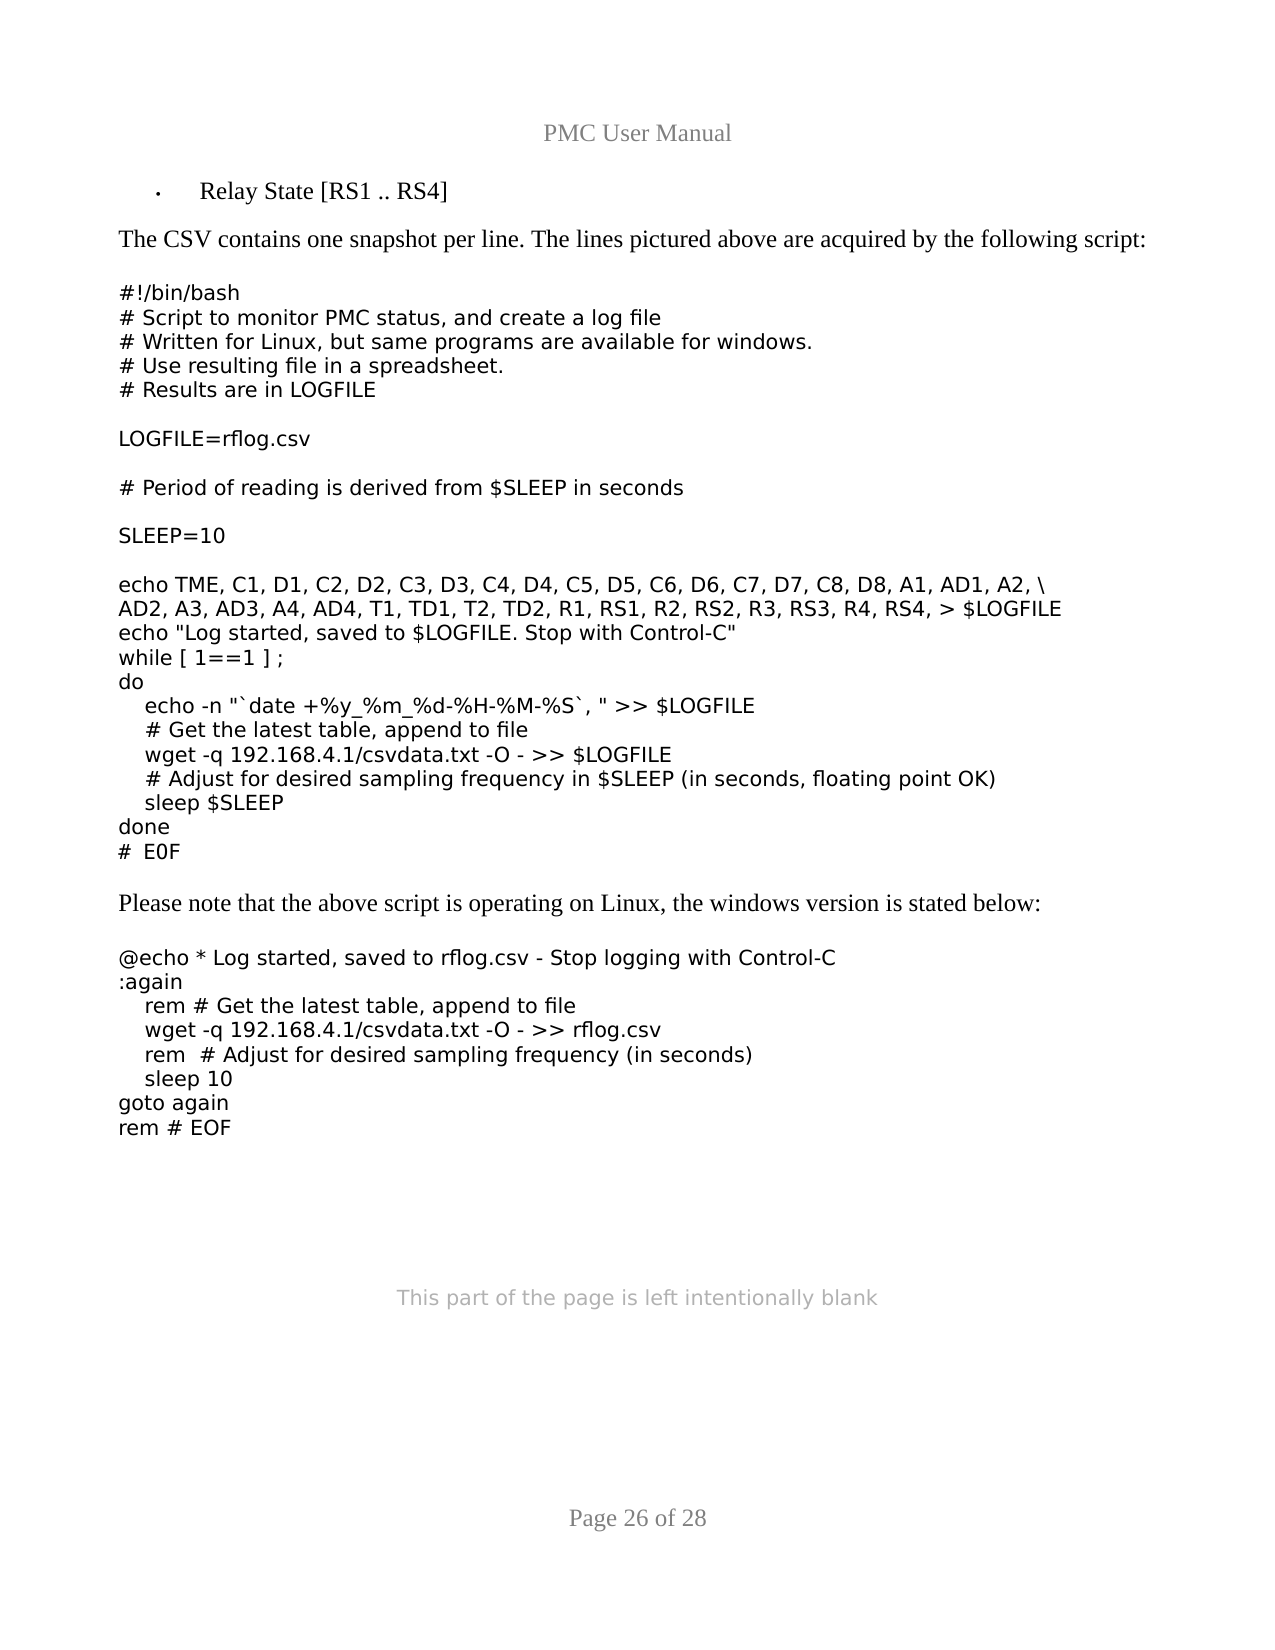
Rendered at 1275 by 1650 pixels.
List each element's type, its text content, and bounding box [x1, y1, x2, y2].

text LOGFILE=rflog.csv [118, 427, 1157, 451]
text rem # Get the latest table, append to file [118, 994, 1157, 1018]
text wget -q 192.168.4.1/csvdata.txt -O - >> rflog.csv [118, 1018, 1157, 1043]
text rem # Adjust for desired sampling frequency (in seconds) [118, 1043, 1157, 1067]
text # EOF [118, 840, 1157, 864]
text # Period of reading is derived from $SLEEP in seconds [118, 476, 1157, 500]
text echo "Log started, saved to $LOGFILE. Stop with Control-C" [118, 621, 1157, 646]
text done [118, 815, 1157, 840]
text #!/bin/bash [118, 281, 1157, 306]
text Please note that the above script is operating on Linux, the windows version is stated below: [118, 888, 1157, 917]
text echo -n "`date +%y_%m_%d-%H-%M-%S`, " >> $LOGFILE [118, 694, 1157, 718]
text @echo * Log started, saved to rflog.csv - Stop logging with Control-C [118, 946, 1157, 970]
text This part of the page is left intentionally blank [118, 1286, 1157, 1310]
text # Get the latest table, append to file [118, 718, 1157, 743]
text SLEEP=10 [118, 524, 1157, 548]
text goto again [118, 1091, 1157, 1116]
text # Results are in LOGFILE [118, 378, 1157, 403]
text # Use resulting file in a spreadsheet. [118, 354, 1157, 378]
text AD2, A3, AD3, A4, AD4, T1, TD1, T2, TD2, R1, RS1, R2, RS2, R3, RS3, R4, RS4, > $LOGFILE [118, 597, 1157, 621]
text while [ 1==1 ] ; [118, 646, 1157, 670]
text # Written for Linux, but same programs are available for windows. [118, 330, 1157, 354]
text echo TME, C1, D1, C2, D2, C3, D3, C4, D4, C5, D5, C6, D6, C7, D7, C8, D8, A1, AD1, A2, \ [118, 573, 1157, 597]
text wget -q 192.168.4.1/csvdata.txt -O - >> $LOGFILE [118, 743, 1157, 767]
text # Adjust for desired sampling frequency in $SLEEP (in seconds, floating point OK) [118, 767, 1157, 791]
text do [118, 670, 1157, 694]
text :again [118, 970, 1157, 994]
text # Script to monitor PMC status, and create a log file [118, 306, 1157, 330]
list Relay State [RS1 .. RS4] [156, 176, 1157, 205]
text sleep 10 [118, 1067, 1157, 1091]
text The CSV contains one snapshot per line. The lines pictured above are acquired by the following script: [118, 224, 1157, 253]
text rem # EOF [118, 1116, 1157, 1140]
text sleep $SLEEP [118, 791, 1157, 815]
